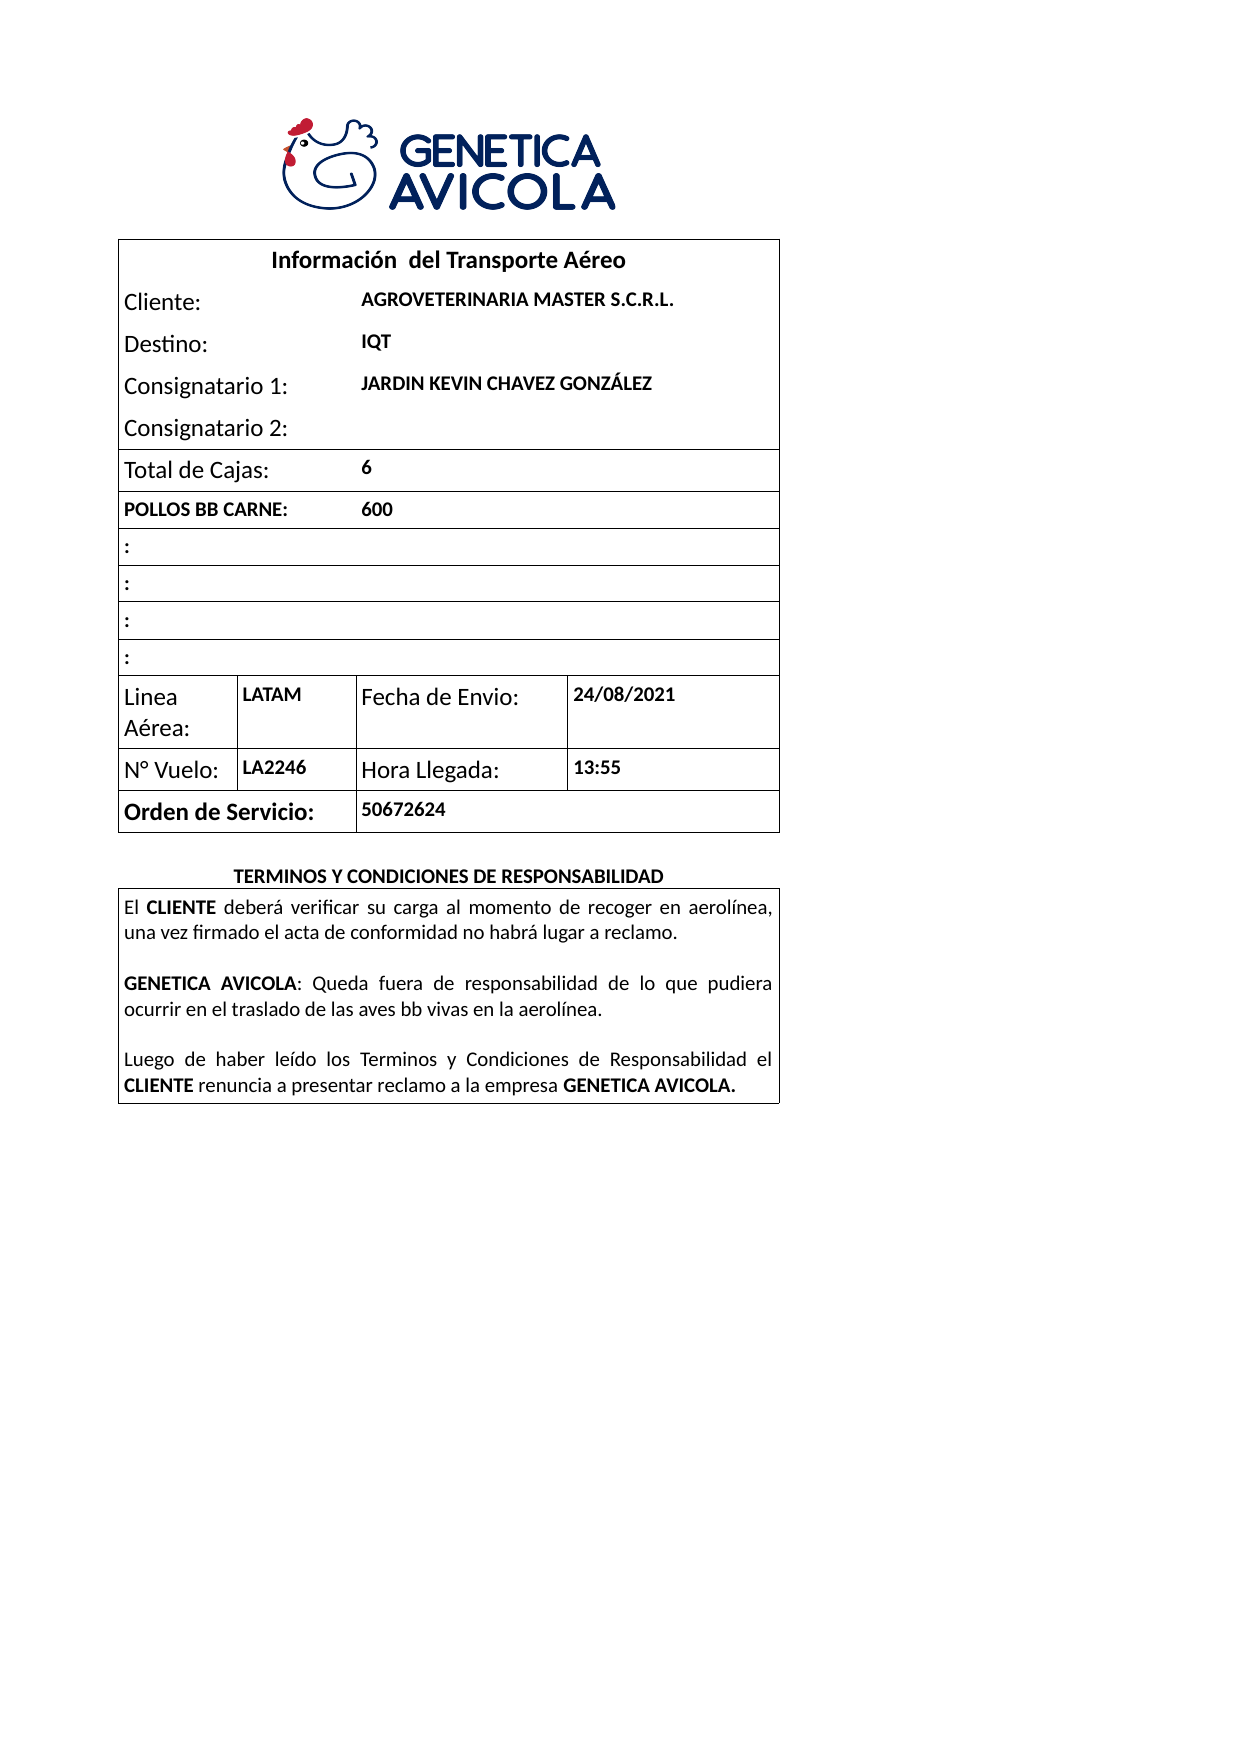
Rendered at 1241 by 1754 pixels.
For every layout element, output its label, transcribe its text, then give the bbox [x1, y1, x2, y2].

table_cell : [119, 566, 356, 601]
table_cell Total de Cajas: [119, 450, 356, 491]
table_cell AGROVETERINARIA MASTER S.C.R.L. [356, 281, 779, 322]
table_cell LA2246 [238, 749, 356, 790]
table_cell N° Vuelo: [119, 749, 237, 790]
table_cell 50672624 [357, 791, 779, 832]
table_cell 600 [356, 492, 779, 527]
picture [282, 118, 616, 210]
table_cell [356, 640, 779, 675]
table_header Información del Transporte Aéreo [119, 240, 779, 281]
table_cell Hora Llegada: [357, 749, 567, 790]
table_cell : [119, 640, 356, 675]
table_cell : [119, 602, 356, 638]
table_cell [356, 529, 779, 564]
table_cell JARDIN KEVIN CHAVEZ GONZÁLEZ [356, 365, 779, 406]
table_cell Cliente: [119, 281, 356, 322]
table_cell IQT [356, 323, 779, 364]
table_cell Linea Aérea: [119, 676, 237, 748]
table_cell Orden de Servicio: [119, 791, 356, 832]
table_cell Destino: [119, 323, 356, 364]
table_cell [356, 406, 779, 448]
table_cell : [119, 529, 356, 564]
table_cell El CLIENTE deberá verificar su carga al momento de recoger en aerolínea, una vez firmado el acta de conformidad no habrá lugar a reclamo. GENETICA AVICOLA: Queda fuera de responsabilidad de lo que pudiera ocurrir en el traslado de las aves bb vivas en la aerolínea. Luego de haber leído los Terminos y Condiciones de Responsabilidad el CLIENTE renuncia a presentar reclamo a la empresa GENETICA AVICOLA. [119, 889, 779, 1103]
table_cell TERMINOS Y CONDICIONES DE RESPONSABILIDAD [118, 833, 779, 888]
table_cell Consignatario 1: [119, 365, 356, 406]
table_cell Fecha de Envio: [357, 676, 567, 748]
table_cell Consignatario 2: [119, 406, 356, 448]
table_cell [356, 566, 779, 601]
table_cell LATAM [238, 676, 356, 748]
table_cell 6 [356, 450, 779, 491]
table_cell 13:55 [568, 749, 779, 790]
table_cell [356, 602, 779, 638]
table_cell POLLOS BB CARNE: [119, 492, 356, 527]
table_cell 24/08/2021 [568, 676, 779, 748]
